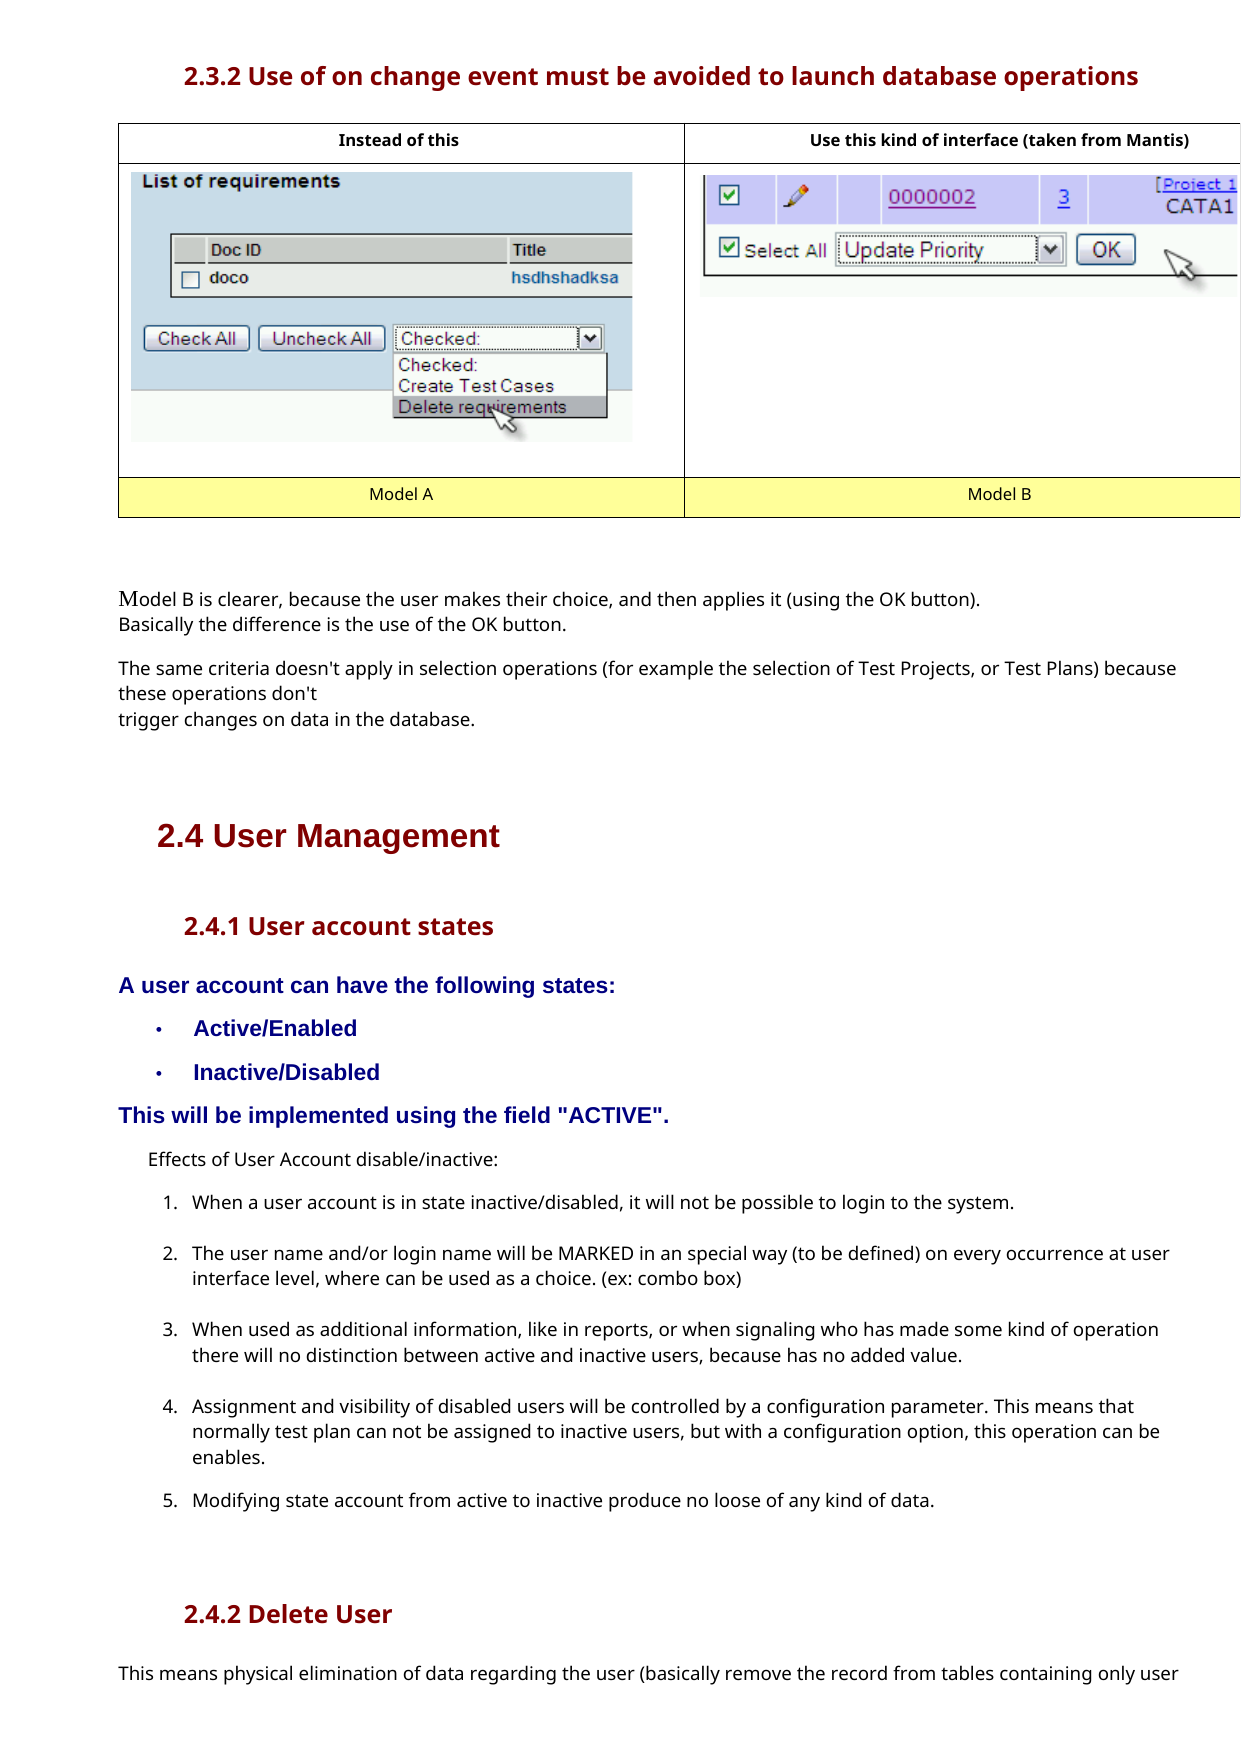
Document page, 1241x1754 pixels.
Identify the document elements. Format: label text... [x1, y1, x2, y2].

picture [131, 172, 633, 442]
table_cell [119, 164, 684, 477]
list The user name and/or login name will be MARKED in an special way (to be defined) on every occurrence at user interface level, where can be used as a choice. (ex: combo box) [162, 1240, 1181, 1291]
list Inactive/Disabled [156, 1059, 1181, 1085]
table_cell Model A [119, 478, 684, 517]
subtitle User account states [177, 909, 1181, 943]
text Model B is clearer, because the user makes their choice, and then applies it (using the OK button). Basically the difference is the use of the OK button. [118, 560, 1181, 637]
text The same criteria doesn't apply in selection operations (for example the selection of Test Projects, or Test Plans) because these operations don't [118, 655, 1181, 706]
subtitle Delete User [177, 1597, 1181, 1631]
table_cell [685, 164, 1240, 477]
table_cell Model B [685, 478, 1240, 517]
text Effects of User Account disable/inactive: [148, 1146, 1181, 1171]
list Active/Enabled [156, 1016, 1181, 1042]
list Assignment and visibility of disabled users will be controlled by a configuration parameter. This means that normally test plan can not be assigned to inactive users, but with a configuration option, this operation can be enables. [162, 1393, 1181, 1470]
picture [699, 175, 1238, 297]
table_header Use this kind of interface (taken from Mantis) [685, 124, 1240, 163]
list Modifying state account from active to inactive produce no loose of any kind of data. [162, 1488, 1181, 1513]
subtitle User Management [148, 817, 1181, 854]
table_header Instead of this [119, 124, 684, 163]
text This means physical elimination of data regarding the user (basically remove the record from tables containing only user [118, 1660, 1181, 1686]
text This will be implemented using the field "ACTIVE". [118, 1103, 1181, 1128]
list When a user account is in state inactive/disabled, it will not be possible to login to the system. [162, 1189, 1181, 1215]
list When used as additional information, like in reports, or when signaling who has made some kind of operation there will no distinction between active and inactive users, because has no added value. [162, 1317, 1181, 1368]
subtitle Use of on change event must be avoided to launch database operations [177, 59, 1181, 93]
text A user account can have the following states: [118, 973, 1181, 998]
text trigger changes on data in the database. [118, 706, 1181, 731]
